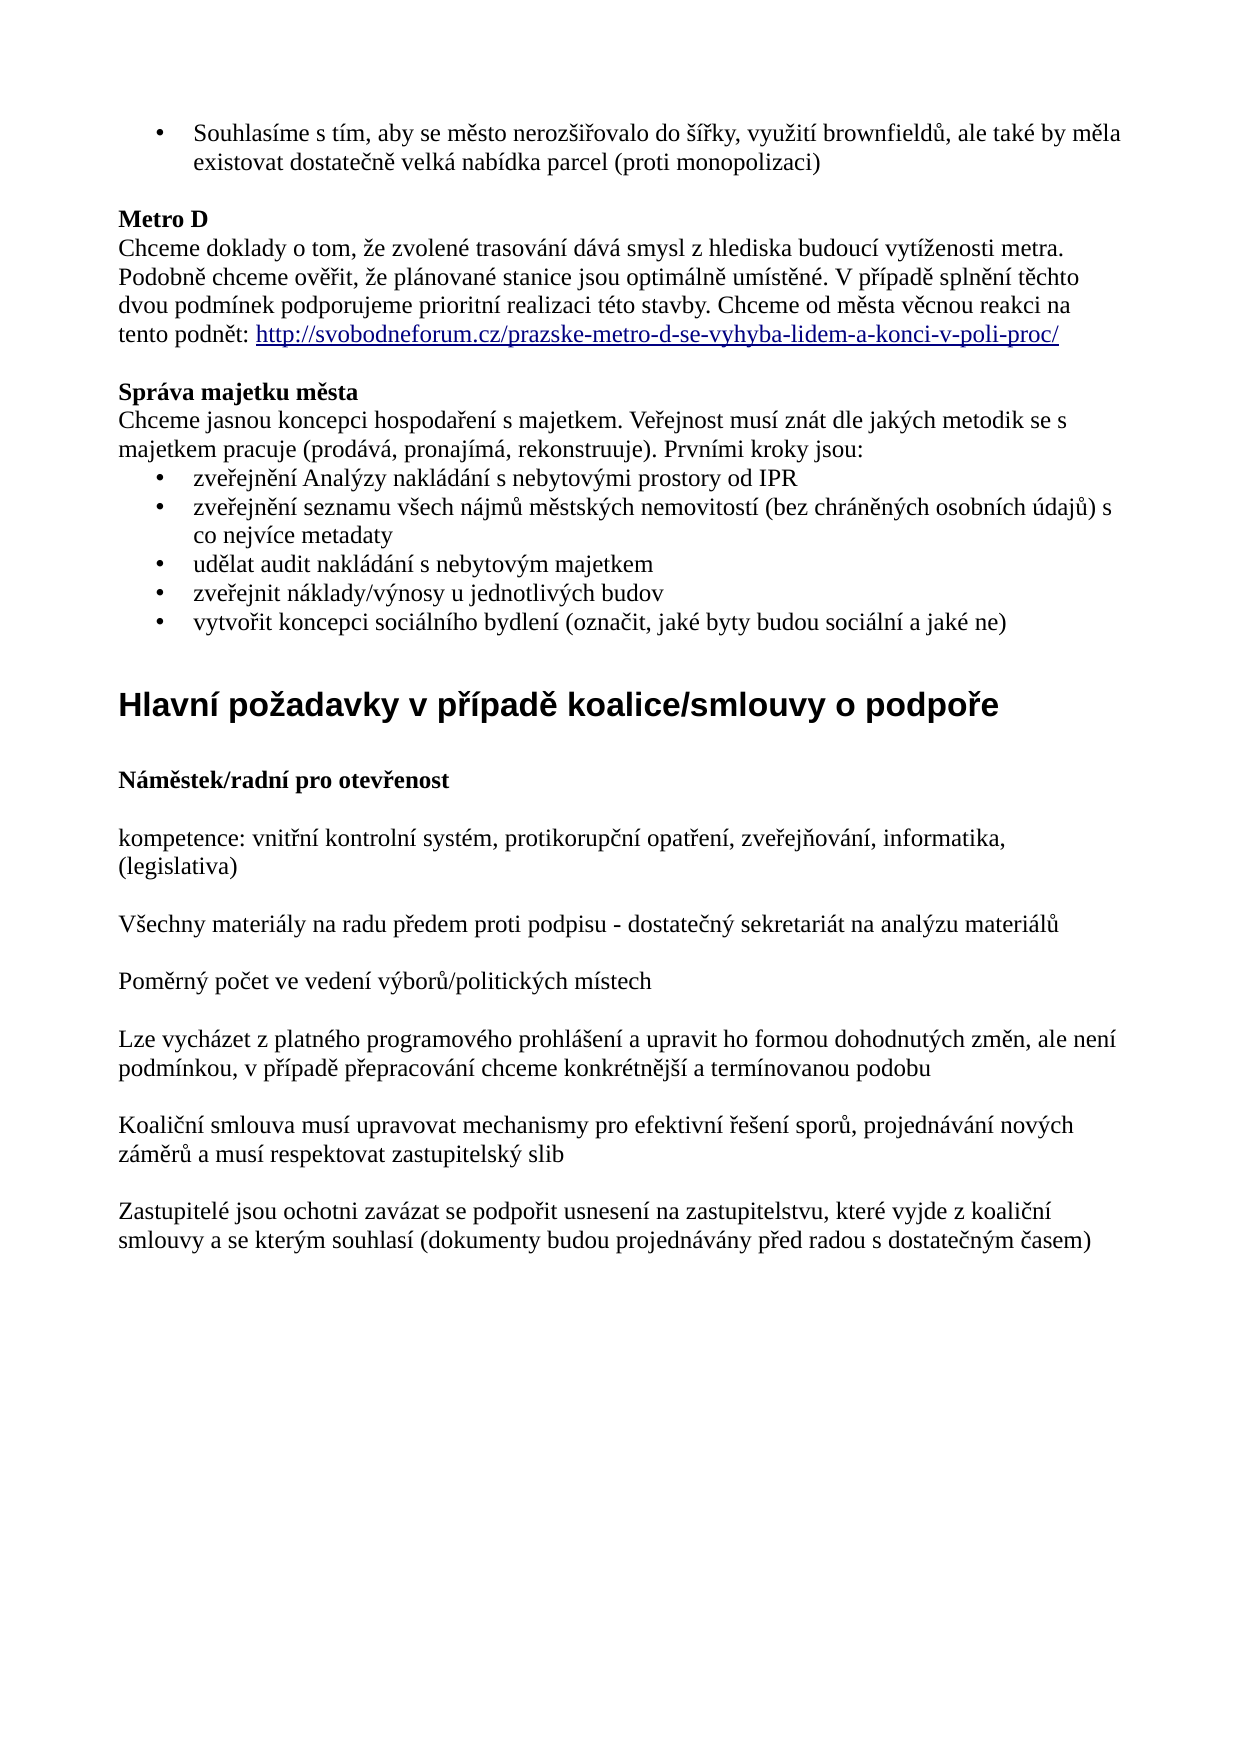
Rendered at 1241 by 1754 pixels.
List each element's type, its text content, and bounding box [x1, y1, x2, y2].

list zveřejnění Analýzy nakládání s nebytovými prostory od IPR [156, 463, 1122, 492]
list zveřejnění seznamu všech nájmů městských nemovitostí (bez chráněných osobních údajů) s co nejvíce metadaty [156, 492, 1122, 549]
text Všechny materiály na radu předem proti podpisu - dostatečný sekretariát na analýzu materiálů [118, 909, 1122, 938]
text Koaliční smlouva musí upravovat mechanismy pro efektivní řešení sporů, projednávání nových záměrů a musí respektovat zastupitelský slib [118, 1110, 1122, 1168]
text Lze vycházet z platného programového prohlášení a upravit ho formou dohodnutých změn, ale není podmínkou, v případě přepracování chceme konkrétnější a termínovanou podobu [118, 1024, 1122, 1081]
text Správa majetku města [118, 377, 1122, 406]
list udělat audit nakládání s nebytovým majetkem [156, 549, 1122, 578]
text kompetence: vnitřní kontrolní systém, protikorupční opatření, zveřejňování, informatika, (legislativa) [118, 823, 1122, 880]
text Chceme doklady o tom, že zvolené trasování dává smysl z hlediska budoucí vytíženosti metra. Podobně chceme ověřit, že plánované stanice jsou optimálně umístěné. V případě splnění těchto dvou podmínek podporujeme prioritní realizaci této stavby. Chceme od města věcnou reakci na tento podnět: http://svobodneforum.cz/prazske-metro-d-se-vyhyba-lidem-a-konci-v-poli-proc/ [118, 233, 1122, 348]
text Zastupitelé jsou ochotni zavázat se podpořit usnesení na zastupitelstvu, které vyjde z koaliční smlouvy a se kterým souhlasí (dokumenty budou projednávány před radou s dostatečným časem) [118, 1196, 1122, 1254]
text Poměrný počet ve vedení výborů/politických místech [118, 966, 1122, 995]
text Chceme jasnou koncepci hospodaření s majetkem. Veřejnost musí znát dle jakých metodik se s majetkem pracuje (prodává, pronajímá, rekonstruuje). Prvními kroky jsou: [118, 406, 1122, 463]
text Náměstek/radní pro otevřenost [118, 765, 1122, 794]
list zveřejnit náklady/výnosy u jednotlivých budov [156, 578, 1122, 607]
list vytvořit koncepci sociálního bydlení (označit, jaké byty budou sociální a jaké ne) [156, 607, 1122, 636]
subtitle Hlavní požadavky v případě koalice/smlouvy o podpoře [118, 685, 1122, 724]
text Metro D [118, 204, 1122, 233]
list Souhlasíme s tím, aby se město nerozšiřovalo do šířky, využití brownfieldů, ale také by měla existovat dostatečně velká nabídka parcel (proti monopolizaci) [156, 118, 1122, 176]
